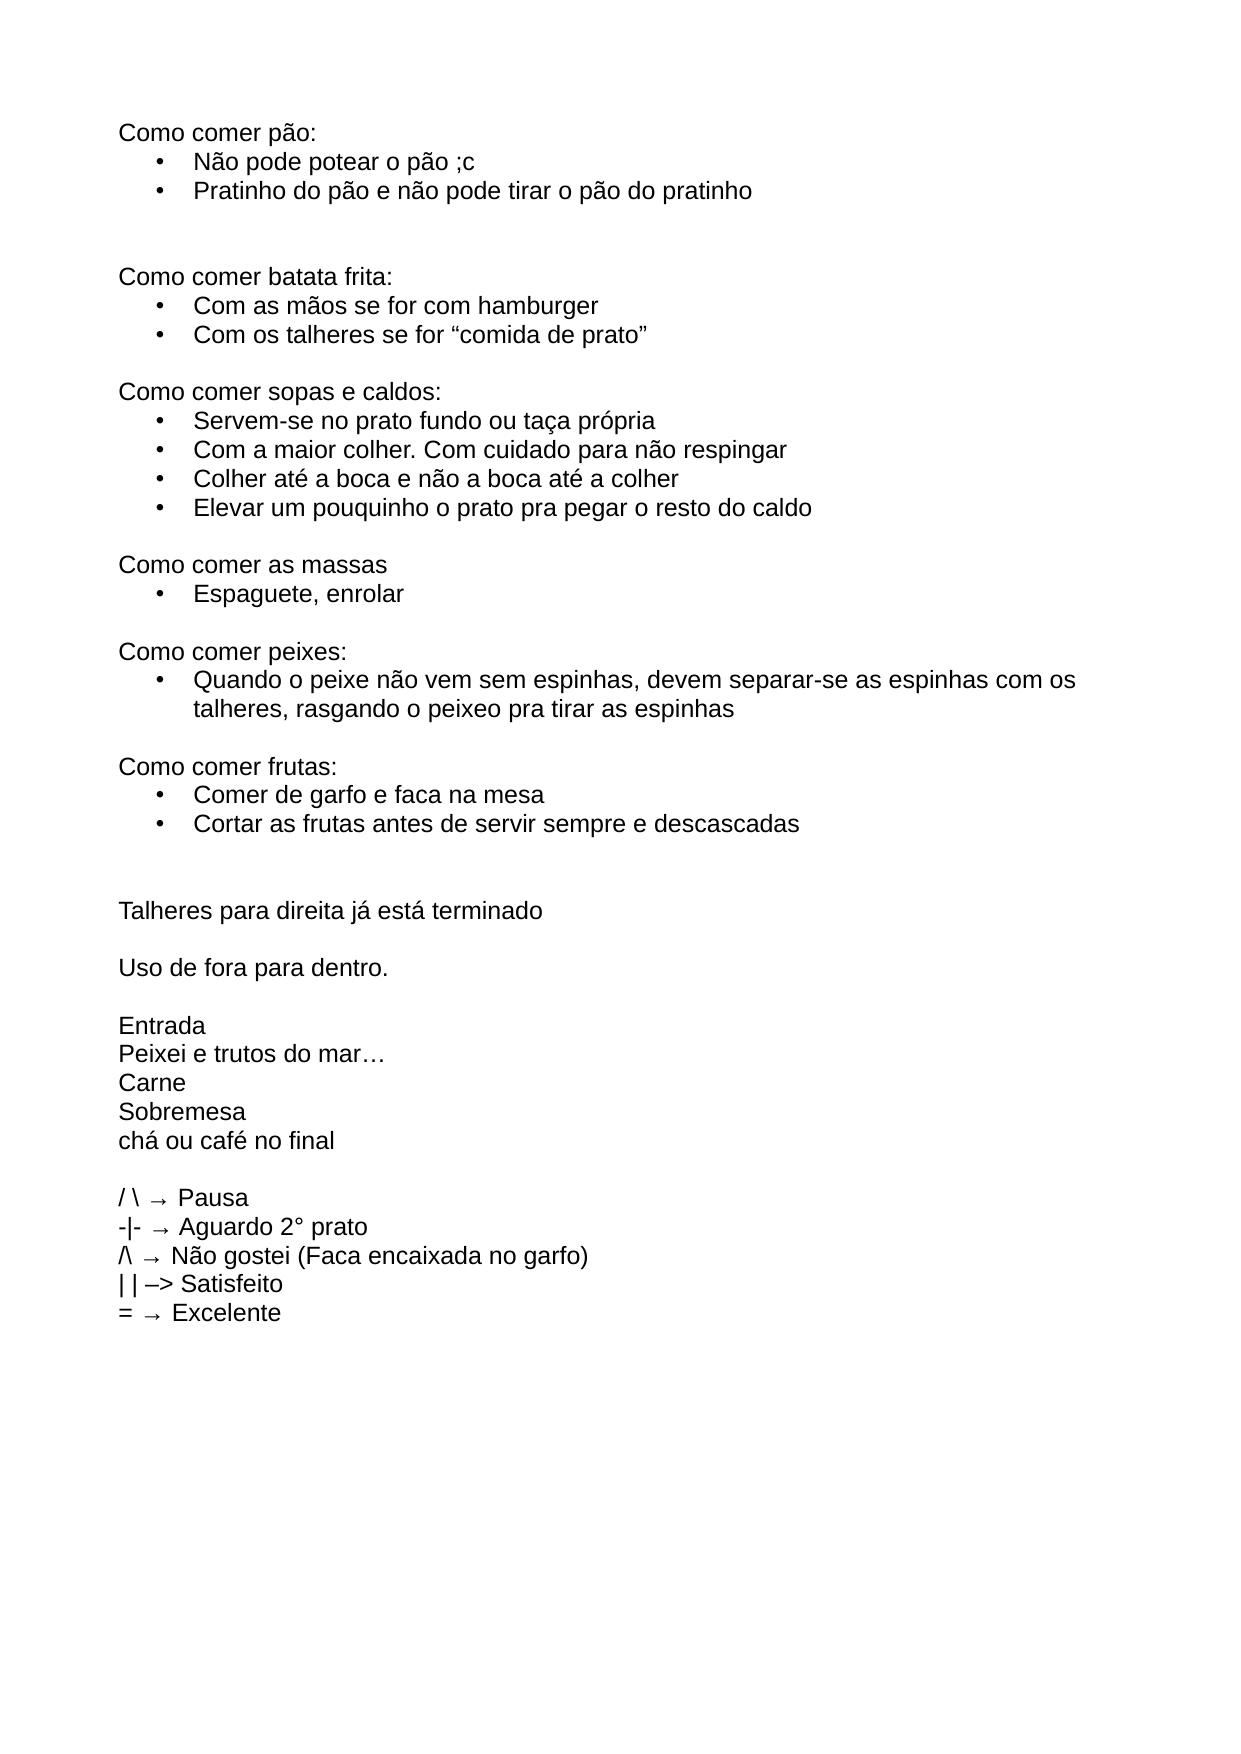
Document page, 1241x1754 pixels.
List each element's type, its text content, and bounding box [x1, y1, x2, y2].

text -|- → Aguardo 2° prato [118, 1212, 1122, 1241]
text Como comer frutas: [118, 752, 1122, 780]
text = → Excelente [118, 1298, 1122, 1327]
text Como comer sopas e caldos: [118, 377, 1122, 406]
text Como comer batata frita: [118, 262, 1122, 291]
list Pratinho do pão e não pode tirar o pão do pratinho [156, 176, 1122, 204]
text /\ → Não gostei (Faca encaixada no garfo) [118, 1241, 1122, 1269]
text Sobremesa [118, 1097, 1122, 1126]
list Colher até a boca e não a boca até a colher [156, 464, 1122, 493]
list Elevar um pouquinho o prato pra pegar o resto do caldo [156, 493, 1122, 521]
text / \ → Pausa [118, 1183, 1122, 1212]
text | | –> Satisfeito [118, 1269, 1122, 1298]
text Como comer pão: [118, 118, 1122, 147]
list Servem-se no prato fundo ou taça própria [156, 406, 1122, 435]
list Comer de garfo e faca na mesa [156, 780, 1122, 809]
list Com os talheres se for “comida de prato” [156, 320, 1122, 348]
text Como comer peixes: [118, 637, 1122, 665]
text Como comer as massas [118, 550, 1122, 579]
text Carne [118, 1068, 1122, 1097]
list Com a maior colher. Com cuidado para não respingar [156, 435, 1122, 464]
text Uso de fora para dentro. [118, 953, 1122, 982]
list Cortar as frutas antes de servir sempre e descascadas [156, 809, 1122, 838]
text Peixei e trutos do mar… [118, 1039, 1122, 1068]
text chá ou café no final [118, 1126, 1122, 1154]
list Espaguete, enrolar [156, 579, 1122, 608]
text Entrada [118, 1011, 1122, 1039]
list Não pode potear o pão ;c [156, 147, 1122, 176]
text Talheres para direita já está terminado [118, 896, 1122, 924]
list Quando o peixe não vem sem espinhas, devem separar-se as espinhas com os talheres, rasgando o peixeo pra tirar as espinhas [156, 665, 1122, 723]
list Com as mãos se for com hamburger [156, 291, 1122, 320]
